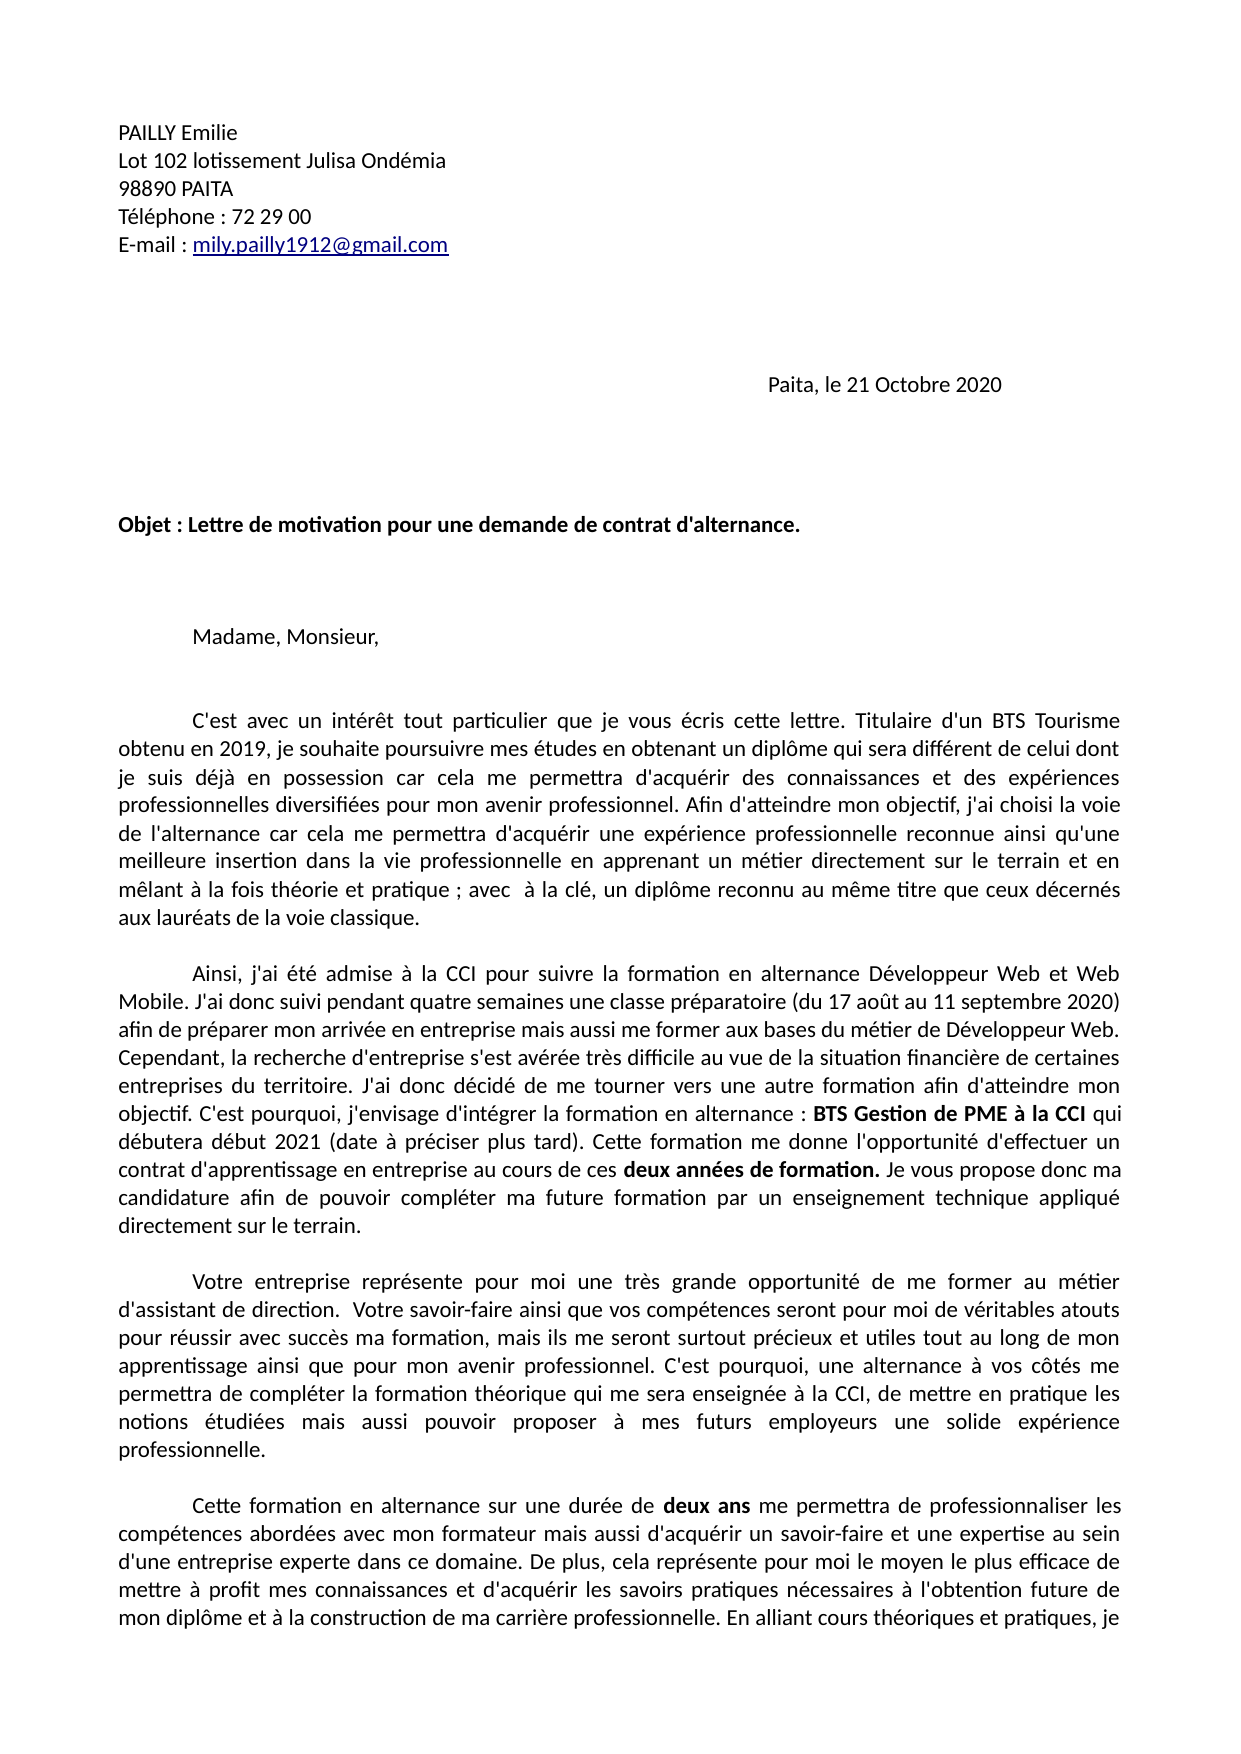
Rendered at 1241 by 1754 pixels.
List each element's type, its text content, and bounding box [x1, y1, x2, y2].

text 98890 PAITA [118, 174, 1122, 202]
text Lot 102 lotissement Julisa Ondémia [118, 146, 1122, 174]
text C'est avec un intérêt tout particulier que je vous écris cette lettre. Titulaire d'un BTS Tourisme obtenu en 2019, je souhaite poursuivre mes études en obtenant un diplôme qui sera différent de celui dont je suis déjà en possession car cela me permettra d'acquérir des connaissances et des expériences professionnelles diversifiées pour mon avenir professionnel. Afin d'atteindre mon objectif, j'ai choisi la voie de l'alternance car cela me permettra d'acquérir une expérience professionnelle reconnue ainsi qu'une meilleure insertion dans la vie professionnelle en apprenant un métier directement sur le terrain et en mêlant à la fois théorie et pratique ; avec à la clé, un diplôme reconnu au même titre que ceux décernés aux lauréats de la voie classique. [118, 707, 1122, 931]
text Cette formation en alternance sur une durée de deux ans me permettra de professionnaliser les compétences abordées avec mon formateur mais aussi d'acquérir un savoir-faire et une expertise au sein d'une entreprise experte dans ce domaine. De plus, cela représente pour moi le moyen le plus efficace de mettre à profit mes connaissances et d'acquérir les savoirs pratiques nécessaires à l'obtention future de mon diplôme et à la construction de ma carrière professionnelle. En alliant cours théoriques et pratiques, je [118, 1491, 1122, 1631]
text Ainsi, j'ai été admise à la CCI pour suivre la formation en alternance Développeur Web et Web Mobile. J'ai donc suivi pendant quatre semaines une classe préparatoire (du 17 août au 11 septembre 2020) afin de préparer mon arrivée en entreprise mais aussi me former aux bases du métier de Développeur Web. Cependant, la recherche d'entreprise s'est avérée très difficile au vue de la situation financière de certaines entreprises du territoire. J'ai donc décidé de me tourner vers une autre formation afin d'atteindre mon objectif. C'est pourquoi, j'envisage d'intégrer la formation en alternance : BTS Gestion de PME à la CCI qui débutera début 2021 (date à préciser plus tard). Cette formation me donne l'opportunité d'effectuer un contrat d'apprentissage en entreprise au cours de ces deux années de formation. Je vous propose donc ma candidature afin de pouvoir compléter ma future formation par un enseignement technique appliqué directement sur le terrain. [118, 959, 1122, 1239]
text E-mail : mily.pailly1912@gmail.com [118, 230, 1122, 258]
text Objet : Lettre de motivation pour une demande de contrat d'alternance. [118, 510, 1122, 538]
text Madame, Monsieur, [118, 622, 1122, 651]
text Paita, le 21 Octobre 2020 [118, 370, 1122, 398]
text PAILLY Emilie [118, 118, 1122, 146]
text Votre entreprise représente pour moi une très grande opportunité de me former au métier d'assistant de direction. Votre savoir-faire ainsi que vos compétences seront pour moi de véritables atouts pour réussir avec succès ma formation, mais ils me seront surtout précieux et utiles tout au long de mon apprentissage ainsi que pour mon avenir professionnel. C'est pourquoi, une alternance à vos côtés me permettra de compléter la formation théorique qui me sera enseignée à la CCI, de mettre en pratique les notions étudiées mais aussi pouvoir proposer à mes futurs employeurs une solide expérience professionnelle. [118, 1267, 1122, 1463]
text Téléphone : 72 29 00 [118, 202, 1122, 230]
